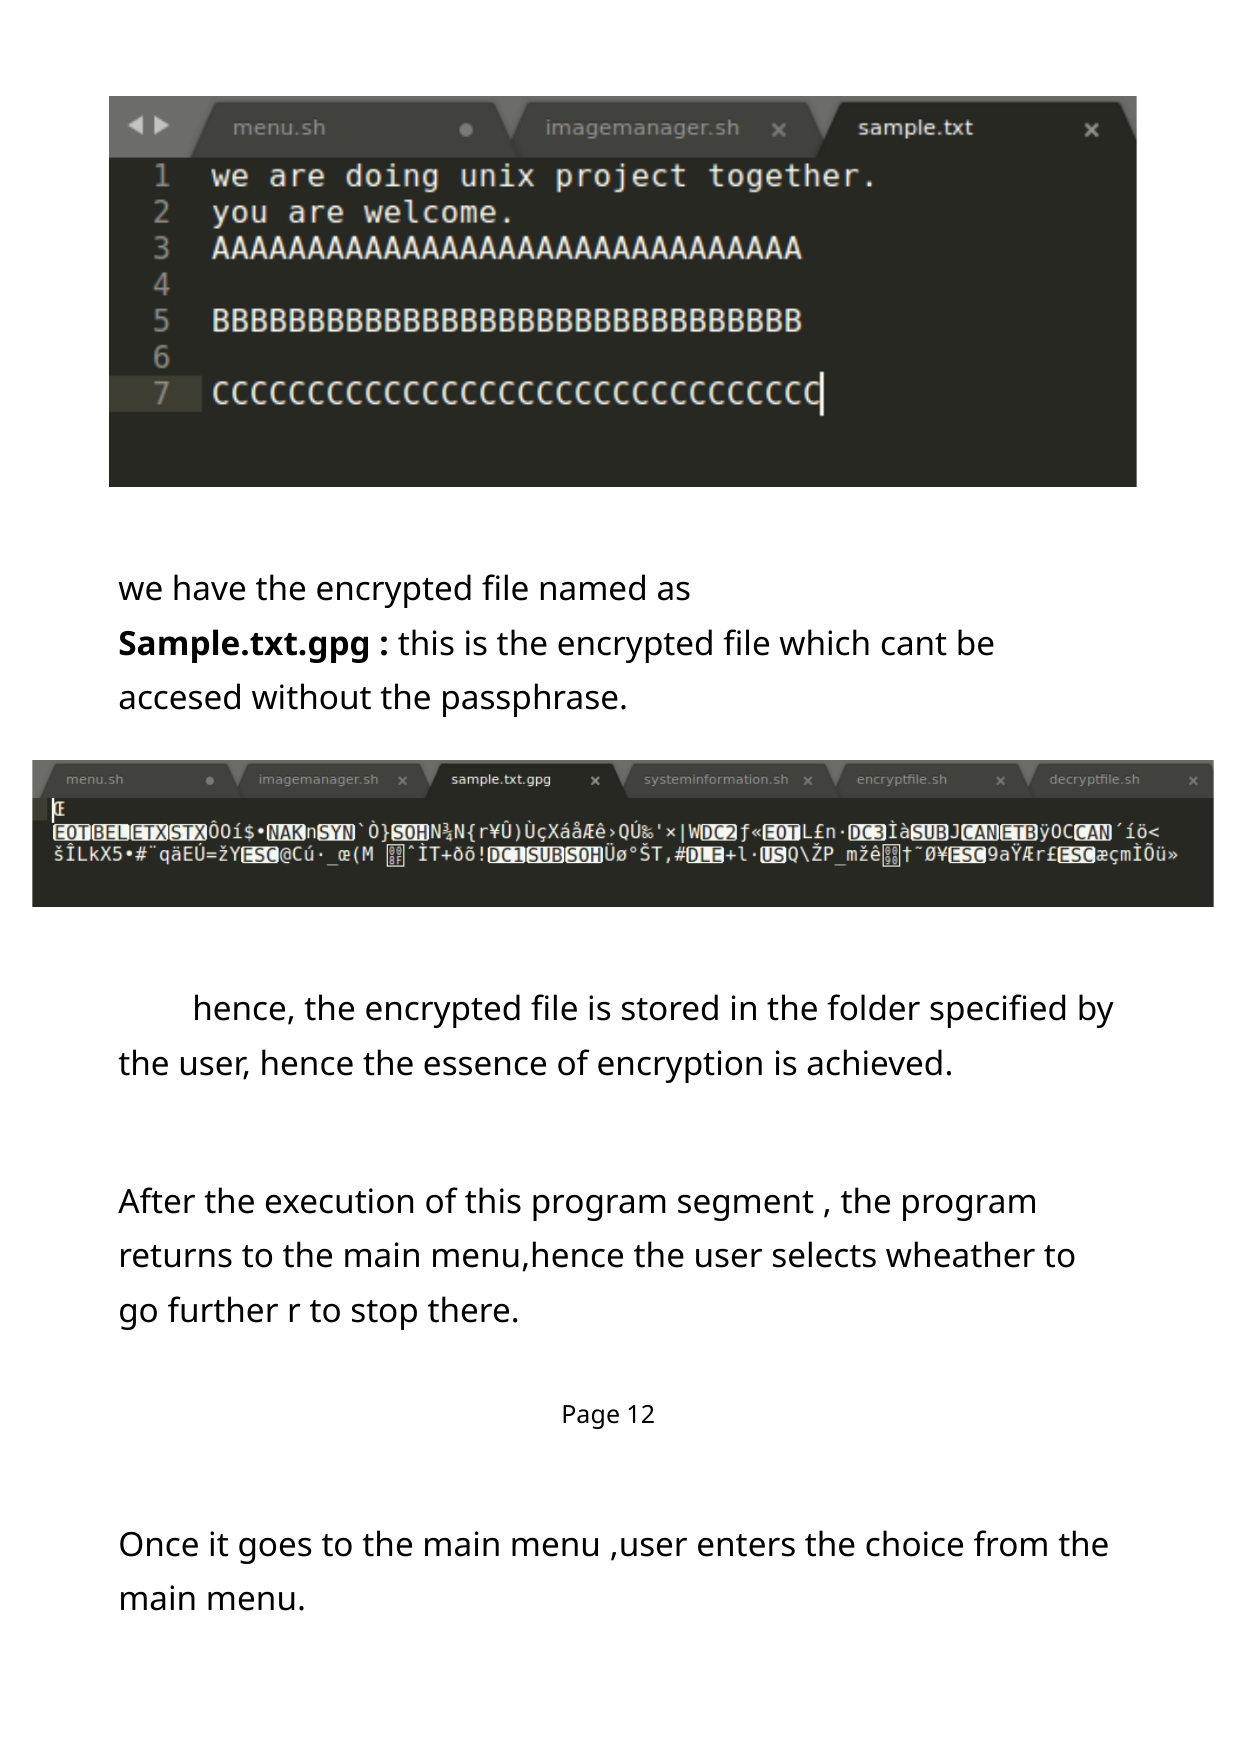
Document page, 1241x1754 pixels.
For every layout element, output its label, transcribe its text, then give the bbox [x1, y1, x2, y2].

picture [32, 760, 1214, 907]
text Page 12 [118, 1355, 1122, 1430]
text Once it goes to the main menu ,user enters the choice from the main menu. [118, 1521, 1122, 1621]
picture [109, 96, 1137, 487]
text hence, the encrypted file is stored in the folder specified by the user, hence the essence of encryption is achieved. [118, 985, 1122, 1085]
text After the execution of this program segment , the program returns to the main menu,hence the user selects wheather to go further r to stop there. [118, 1177, 1122, 1332]
text we have the encrypted file named as Sample.txt.gpg : this is the encrypted file which cant be accesed without the passphrase. [118, 565, 1122, 719]
